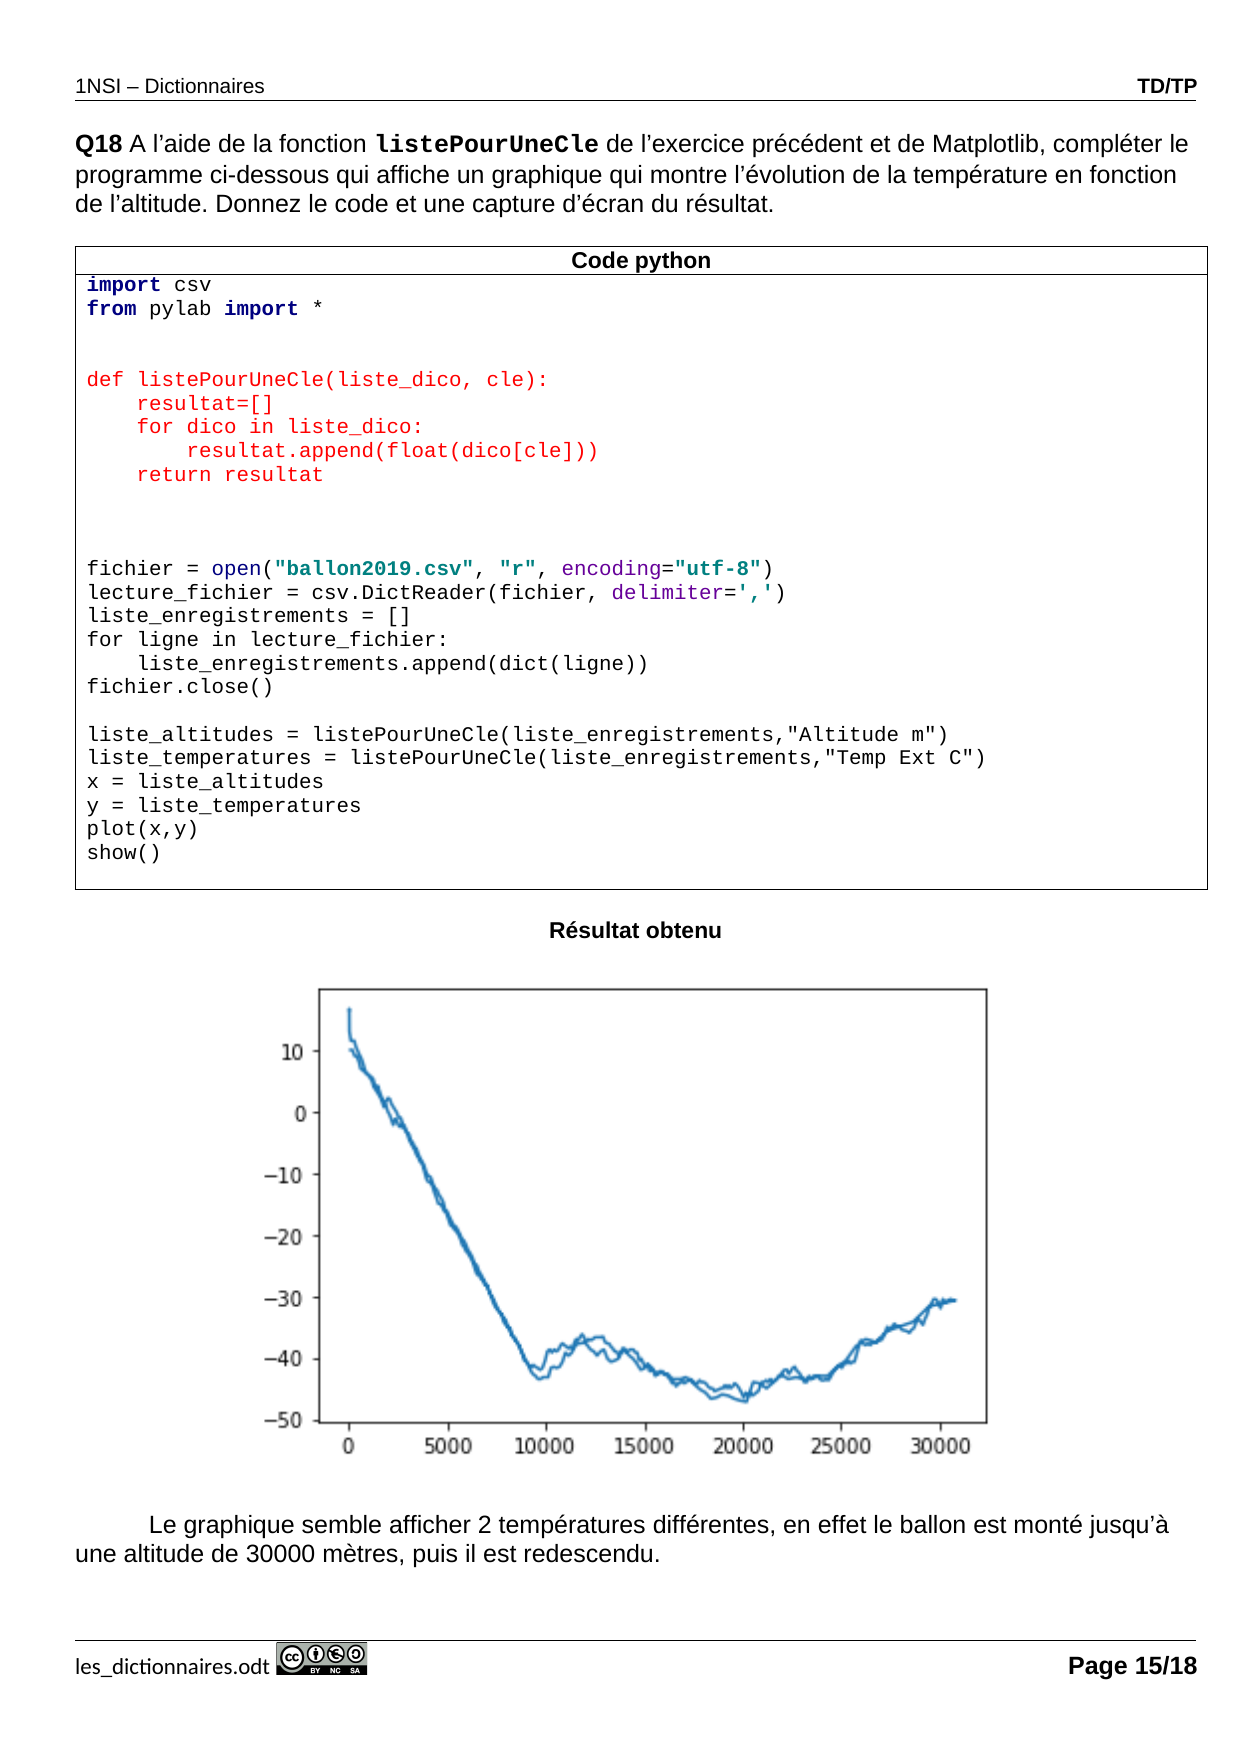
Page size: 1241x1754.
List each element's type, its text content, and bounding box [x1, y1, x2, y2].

text Le graphique semble afficher 2 températures différentes, en effet le ballon est monté jusqu’à une altitude de 30000 mètres, puis il est redescendu. [75, 1510, 1196, 1568]
table_header Code python [76, 247, 1207, 273]
text Résultat obtenu [75, 917, 1196, 943]
table_cell import csv from pylab import * def listePourUneCle(liste_dico, cle): resultat=[] for dico in liste_dico: resultat.append(float(dico[cle])) return resultat fichier = open("ballon2019.csv", "r", encoding="utf-8") lecture_fichier = csv.DictReader(fichier, delimiter=',') liste_enregistrements = [] for ligne in lecture_fichier: liste_enregistrements.append(dict(ligne)) fichier.close() liste_altitudes = listePourUneCle(liste_enregistrements,"Altitude m") liste_temperatures = listePourUneCle(liste_enregistrements,"Temp Ext C") x = liste_altitudes y = liste_temperatures plot(x,y) show() [76, 275, 1207, 889]
text Q18 A l’aide de la fonction listePourUneCle de l’exercice précédent et de Matplotlib, compléter le programme ci-dessous qui affiche un graphique qui montre l’évolution de la température en fonction de l’altitude. Donnez le code et une capture d’écran du résultat. [75, 129, 1196, 217]
picture [263, 969, 1008, 1482]
picture [276, 1642, 368, 1675]
